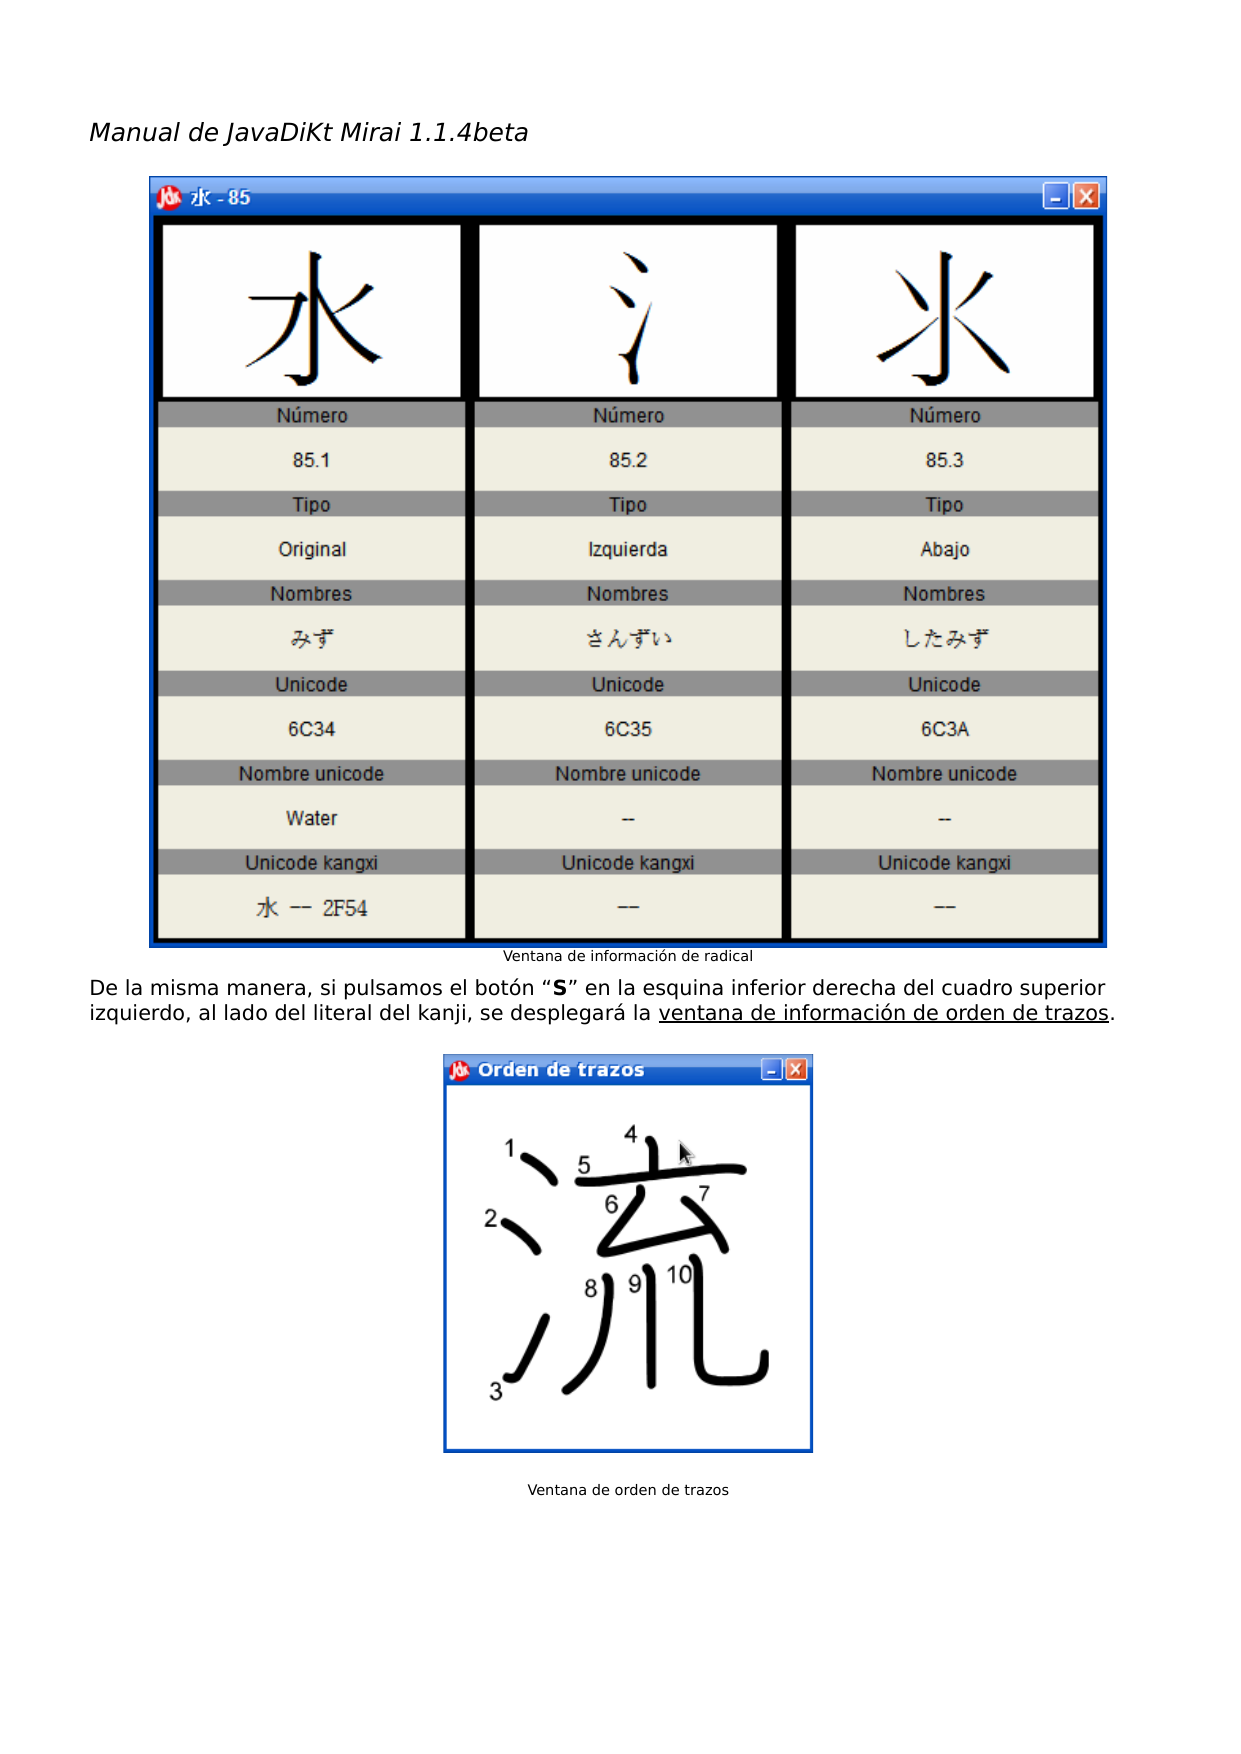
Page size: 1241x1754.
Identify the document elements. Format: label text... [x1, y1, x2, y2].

text Ventana de orden de trazos [89, 1482, 1167, 1499]
text De la misma manera, si pulsamos el botón “S” en la esquina inferior derecha del cuadro superior izquierdo, al lado del literal del kanji, se desplegará la ventana de información de orden de trazos. [89, 976, 1167, 1025]
picture [443, 1054, 814, 1453]
picture [149, 176, 1108, 948]
text Ventana de información de radical [89, 177, 1167, 964]
